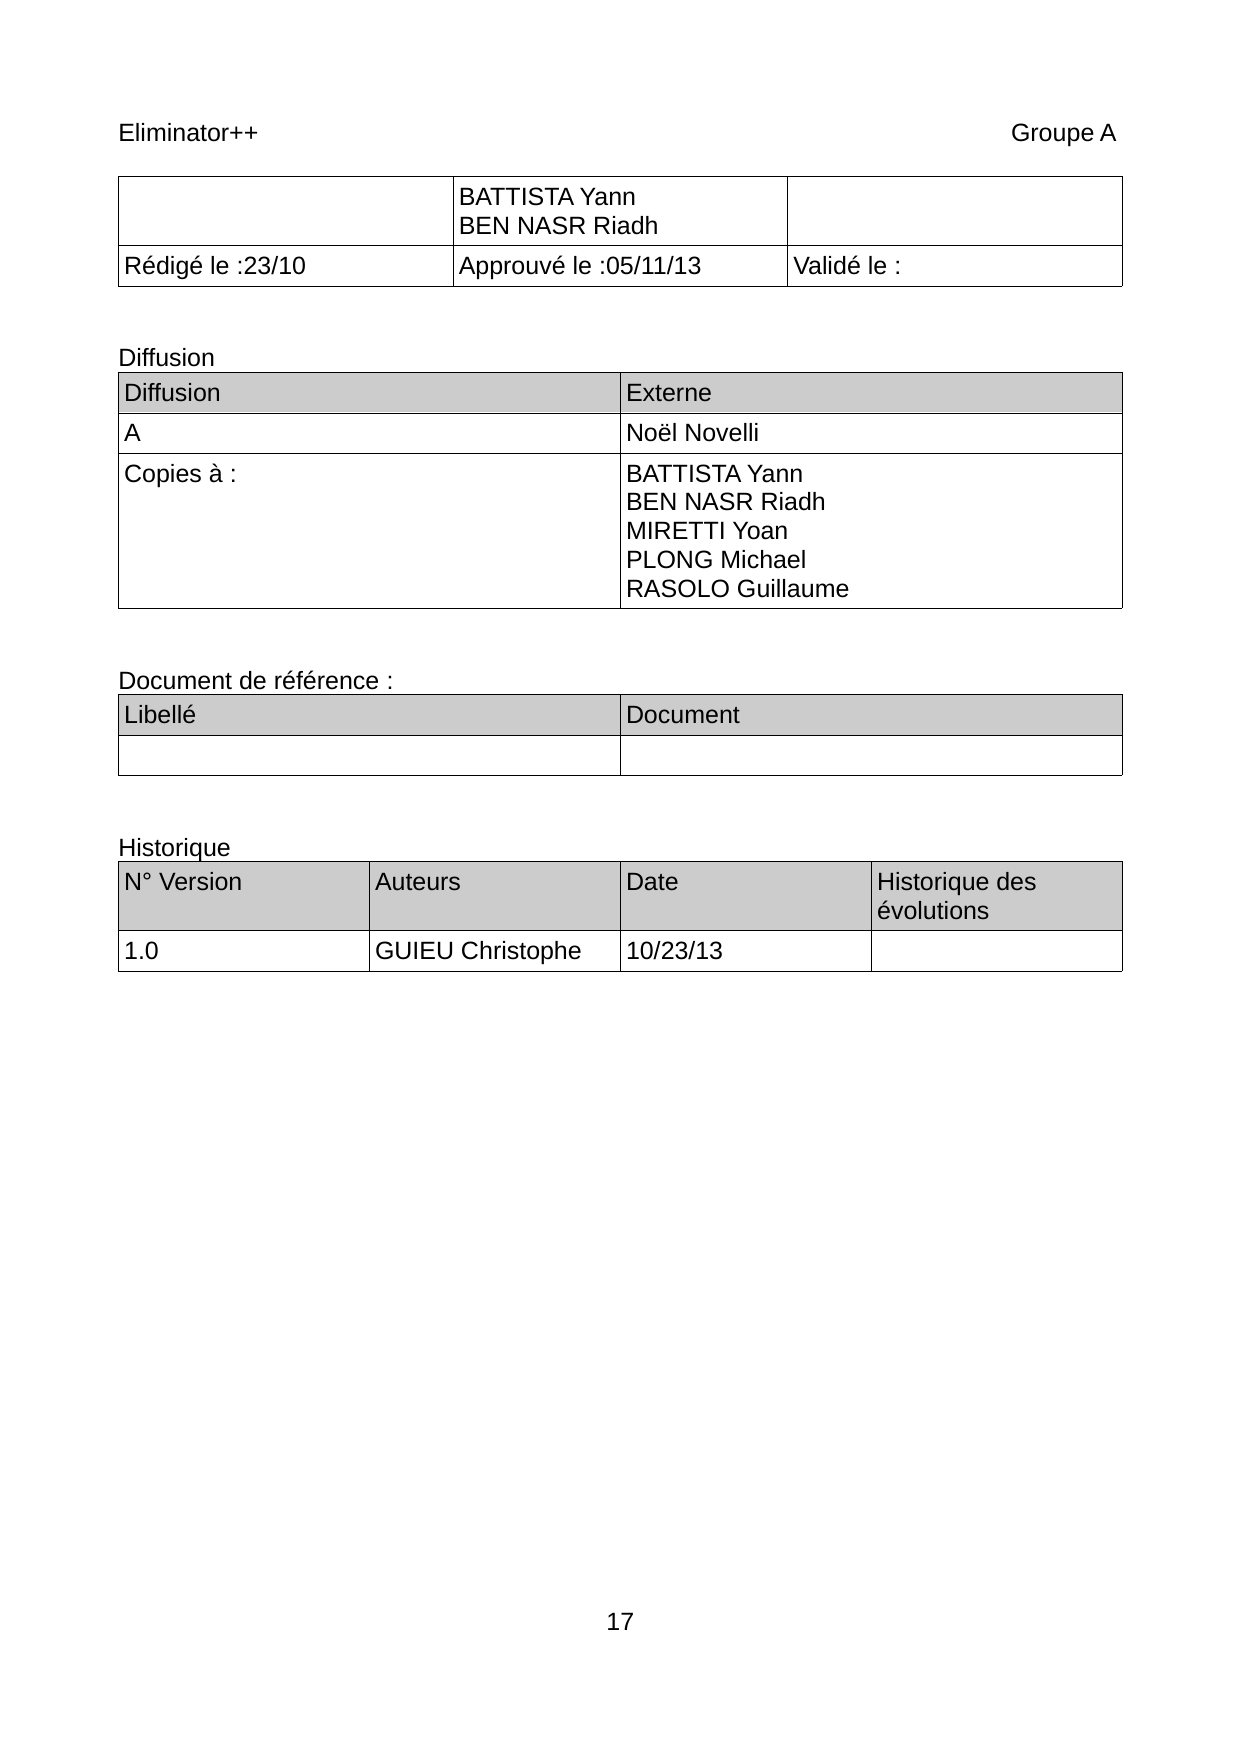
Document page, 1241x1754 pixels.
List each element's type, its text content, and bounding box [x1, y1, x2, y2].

table_cell Rédigé le :23/10 [119, 246, 453, 286]
text Diffusion [118, 343, 1122, 372]
table_header Diffusion [119, 373, 620, 412]
table_cell [872, 931, 1122, 971]
table_cell Approuvé le :05/11/13 [454, 246, 787, 286]
table_header N° Version [119, 862, 369, 930]
table_header Auteurs [370, 862, 620, 930]
table_header Libellé [119, 695, 620, 735]
table_cell GUIEU Christophe [370, 931, 620, 971]
table_cell [119, 736, 620, 775]
table_cell BATTISTA Yann BEN NASR Riadh [454, 177, 787, 245]
table_cell 1.0 [119, 931, 369, 971]
table_cell [788, 177, 1122, 245]
table_cell 23/10/13 [621, 931, 871, 971]
table_header Externe [621, 373, 1122, 412]
table_cell BATTISTA Yann BEN NASR Riadh MIRETTI Yoan PLONG Michael RASOLO Guillaume [621, 454, 1122, 608]
table_header Document [621, 695, 1122, 735]
text Document de référence : [118, 666, 1122, 694]
table_cell Noël Novelli [621, 414, 1122, 453]
table_header Historique des évolutions [872, 862, 1122, 930]
table_cell Copies à : [119, 454, 620, 608]
table_cell [119, 177, 453, 245]
table_cell [621, 736, 1122, 775]
table_cell A [119, 414, 620, 453]
table_cell Validé le : [788, 246, 1122, 286]
text Historique [118, 833, 1122, 861]
table_header Date [621, 862, 871, 930]
